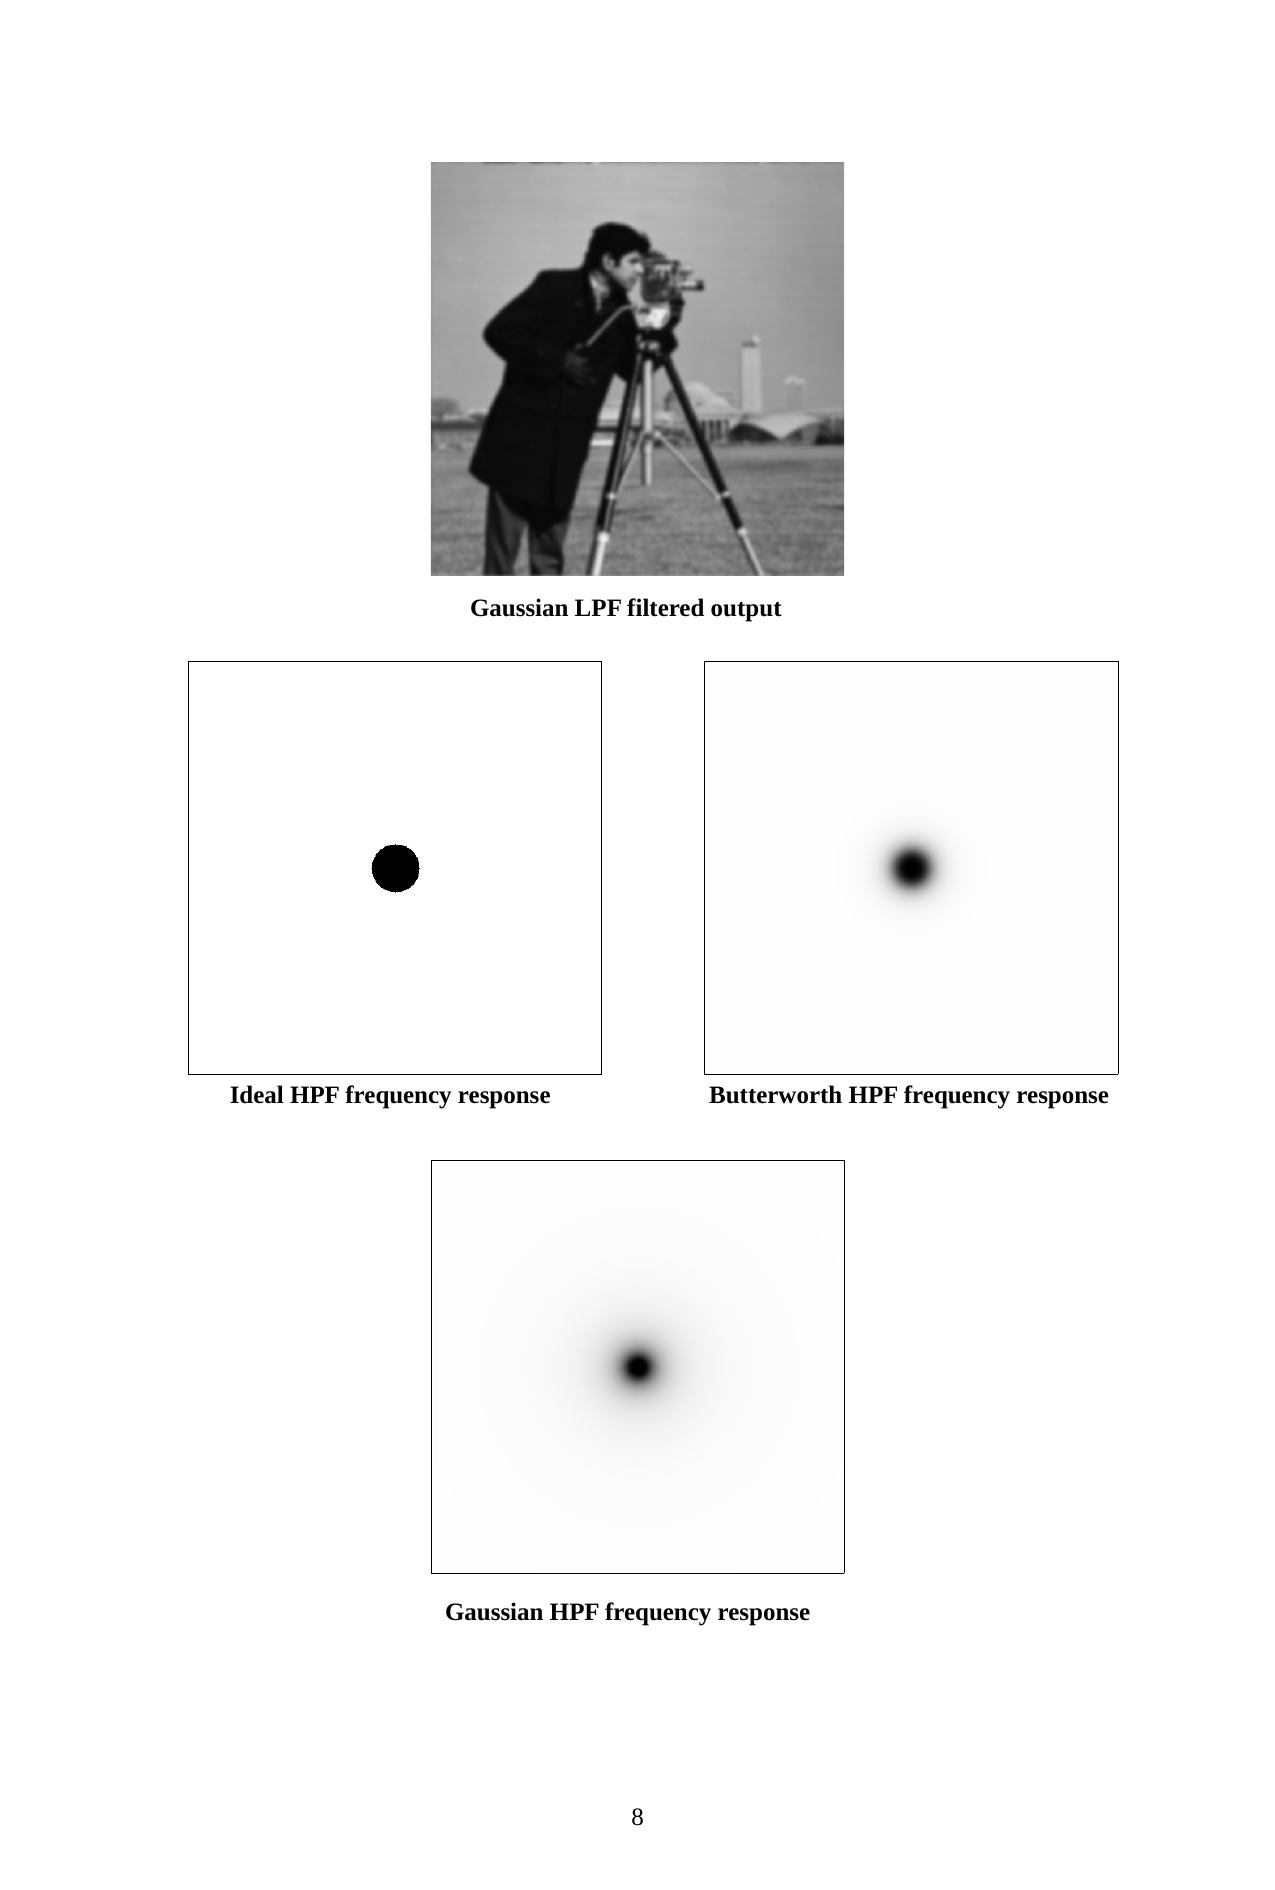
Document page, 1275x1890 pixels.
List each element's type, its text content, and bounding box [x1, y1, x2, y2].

text Gaussian LPF filtered output [118, 593, 1157, 622]
picture [191, 663, 599, 1072]
text Gaussian HPF frequency response [118, 1568, 1157, 1626]
picture [430, 162, 845, 576]
picture [433, 1162, 842, 1571]
picture [707, 663, 1115, 1072]
text Ideal HPF frequency response Butterworth HPF frequency response [118, 1081, 1157, 1109]
